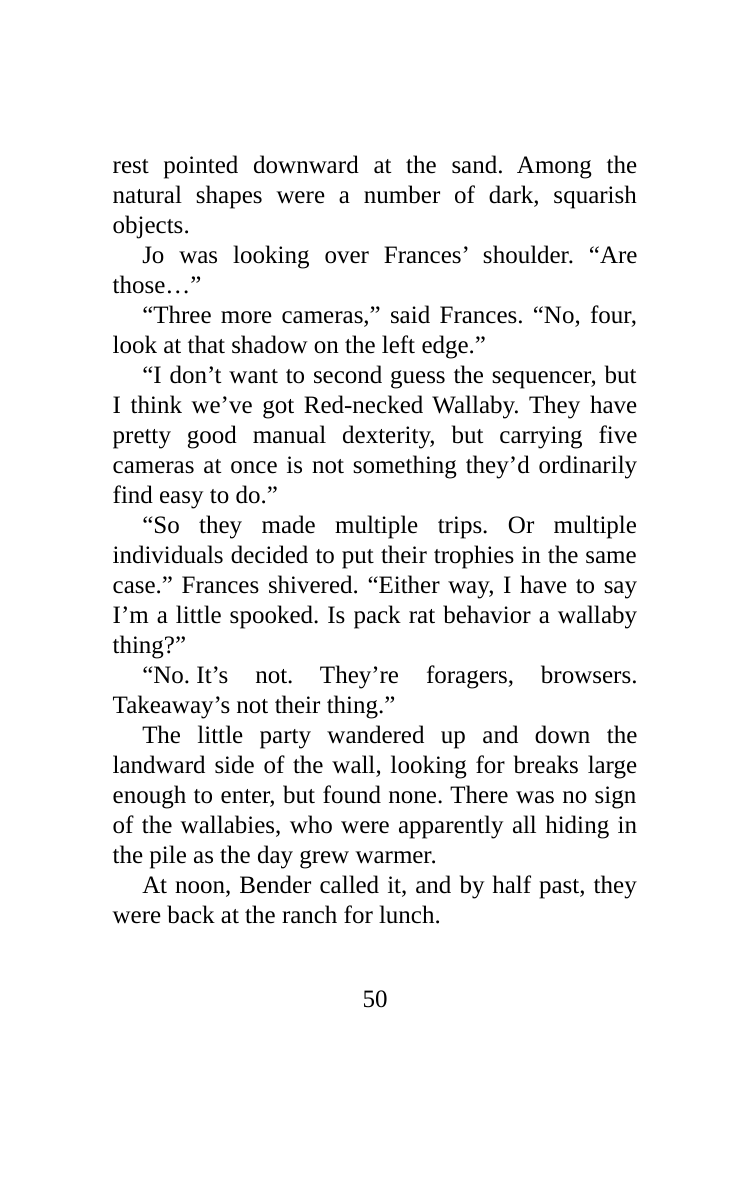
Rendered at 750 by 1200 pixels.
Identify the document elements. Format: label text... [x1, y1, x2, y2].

text “No. It’s not. They’re foragers, browsers. Takeaway’s not their thing.” [112, 660, 637, 720]
text Jo was looking over Frances’ shoulder. “Are those…” [112, 240, 637, 300]
text rest pointed downward at the sand. Among the natural shapes were a number of dark, squarish objects. [112, 150, 637, 240]
text At noon, Bender called it, and by half past, they were back at the ranch for lunch. [112, 870, 637, 930]
text “I don’t want to second guess the sequencer, but I think we’ve got Red-necked Wallaby. They have pretty good manual dexterity, but carrying five cameras at once is not something they’d ordinarily find easy to do.” [112, 360, 637, 510]
text “Three more cameras,” said Frances. “No, four, look at that shadow on the left edge.” [112, 300, 637, 360]
text The little party wandered up and down the landward side of the wall, looking for breaks large enough to enter, but found none. There was no sign of the wallabies, who were apparently all hiding in the pile as the day grew warmer. [112, 720, 637, 870]
text “So they made multiple trips. Or multiple individuals decided to put their trophies in the same case.” Frances shivered. “Either way, I have to say I’m a little spooked. Is pack rat behavior a wallaby thing?” [112, 510, 637, 660]
